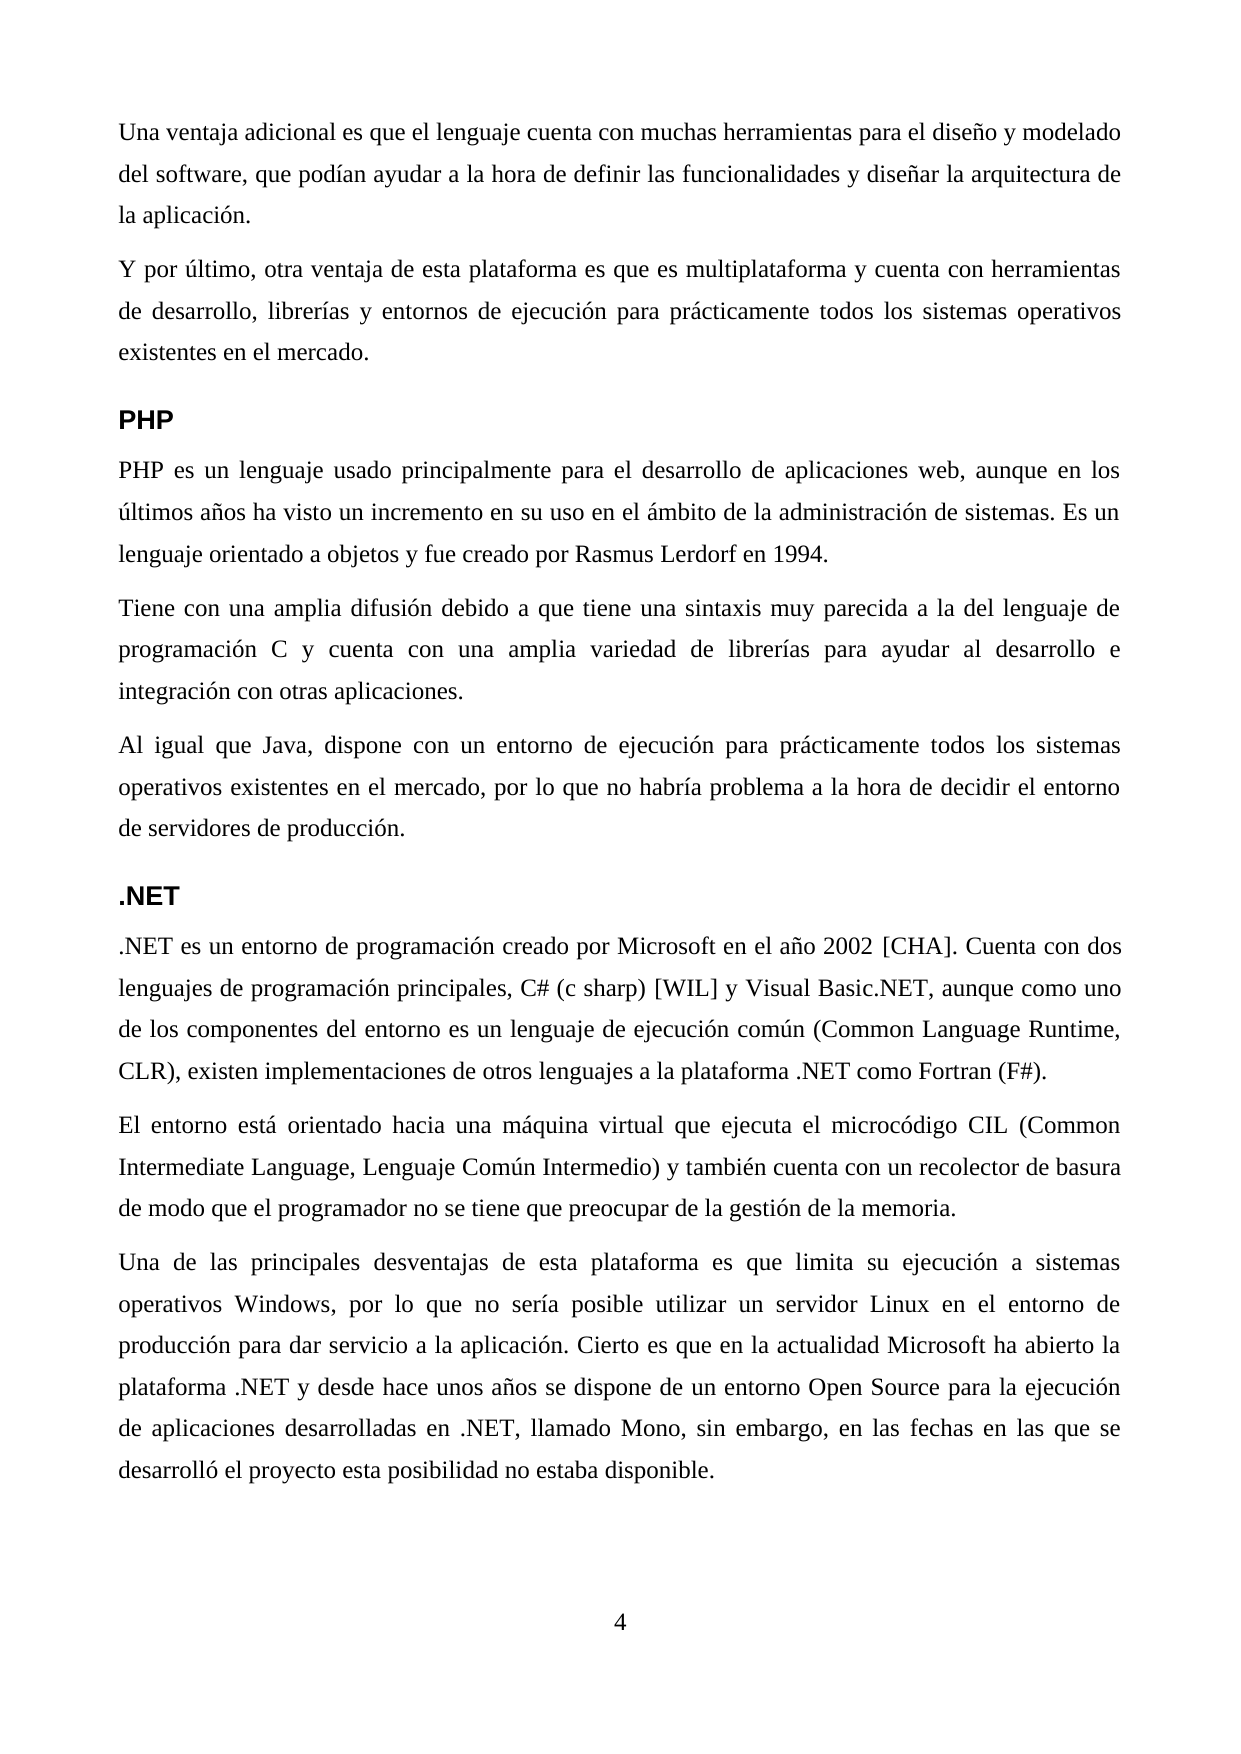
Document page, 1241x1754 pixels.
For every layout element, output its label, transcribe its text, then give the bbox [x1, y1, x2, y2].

text Tiene con una amplia difusión debido a que tiene una sintaxis muy parecida a la del lenguaje de programación C y cuenta con una amplia variedad de librerías para ayudar al desarrollo e integración con otras aplicaciones. [118, 594, 1122, 705]
text Y por último, otra ventaja de esta plataforma es que es multiplataforma y cuenta con herramientas de desarrollo, librerías y entornos de ejecución para prácticamente todos los sistemas operativos existentes en el mercado. [118, 255, 1122, 366]
text El entorno está orientado hacia una máquina virtual que ejecuta el microcódigo CIL (Common Intermediate Language, Lenguaje Común Intermedio) y también cuenta con un recolector de basura de modo que el programador no se tiene que preocupar de la gestión de la memoria. [118, 1111, 1122, 1222]
subtitle .NET [118, 881, 1122, 911]
text .NET es un entorno de programación creado por Microsoft en el año 2002 [CHA]. Cuenta con dos lenguajes de programación principales, C# (c sharp) [WIL] y Visual Basic.NET, aunque como uno de los componentes del entorno es un lenguaje de ejecución común (Common Language Runtime, CLR), existen implementaciones de otros lenguajes a la plataforma .NET como Fortran (F#). [118, 932, 1122, 1085]
text PHP es un lenguaje usado principalmente para el desarrollo de aplicaciones web, aunque en los últimos años ha visto un incremento en su uso en el ámbito de la administración de sistemas. Es un lenguaje orientado a objetos y fue creado por Rasmus Lerdorf en 1994. [118, 457, 1122, 567]
text Una de las principales desventajas de esta plataforma es que limita su ejecución a sistemas operativos Windows, por lo que no sería posible utilizar un servidor Linux en el entorno de producción para dar servicio a la aplicación. Cierto es que en la actualidad Microsoft ha abierto la plataforma .NET y desde hace unos años se dispone de un entorno Open Source para la ejecución de aplicaciones desarrolladas en .NET, llamado Mono, sin embargo, en las fechas en las que se desarrolló el proyecto esta posibilidad no estaba disponible. [118, 1248, 1122, 1484]
text Una ventaja adicional es que el lenguaje cuenta con muchas herramientas para el diseño y modelado del software, que podían ayudar a la hora de definir las funcionalidades y diseñar la arquitectura de la aplicación. [118, 118, 1122, 229]
subtitle PHP [118, 405, 1122, 435]
text Al igual que Java, dispone con un entorno de ejecución para prácticamente todos los sistemas operativos existentes en el mercado, por lo que no habría problema a la hora de decidir el entorno de servidores de producción. [118, 731, 1122, 842]
